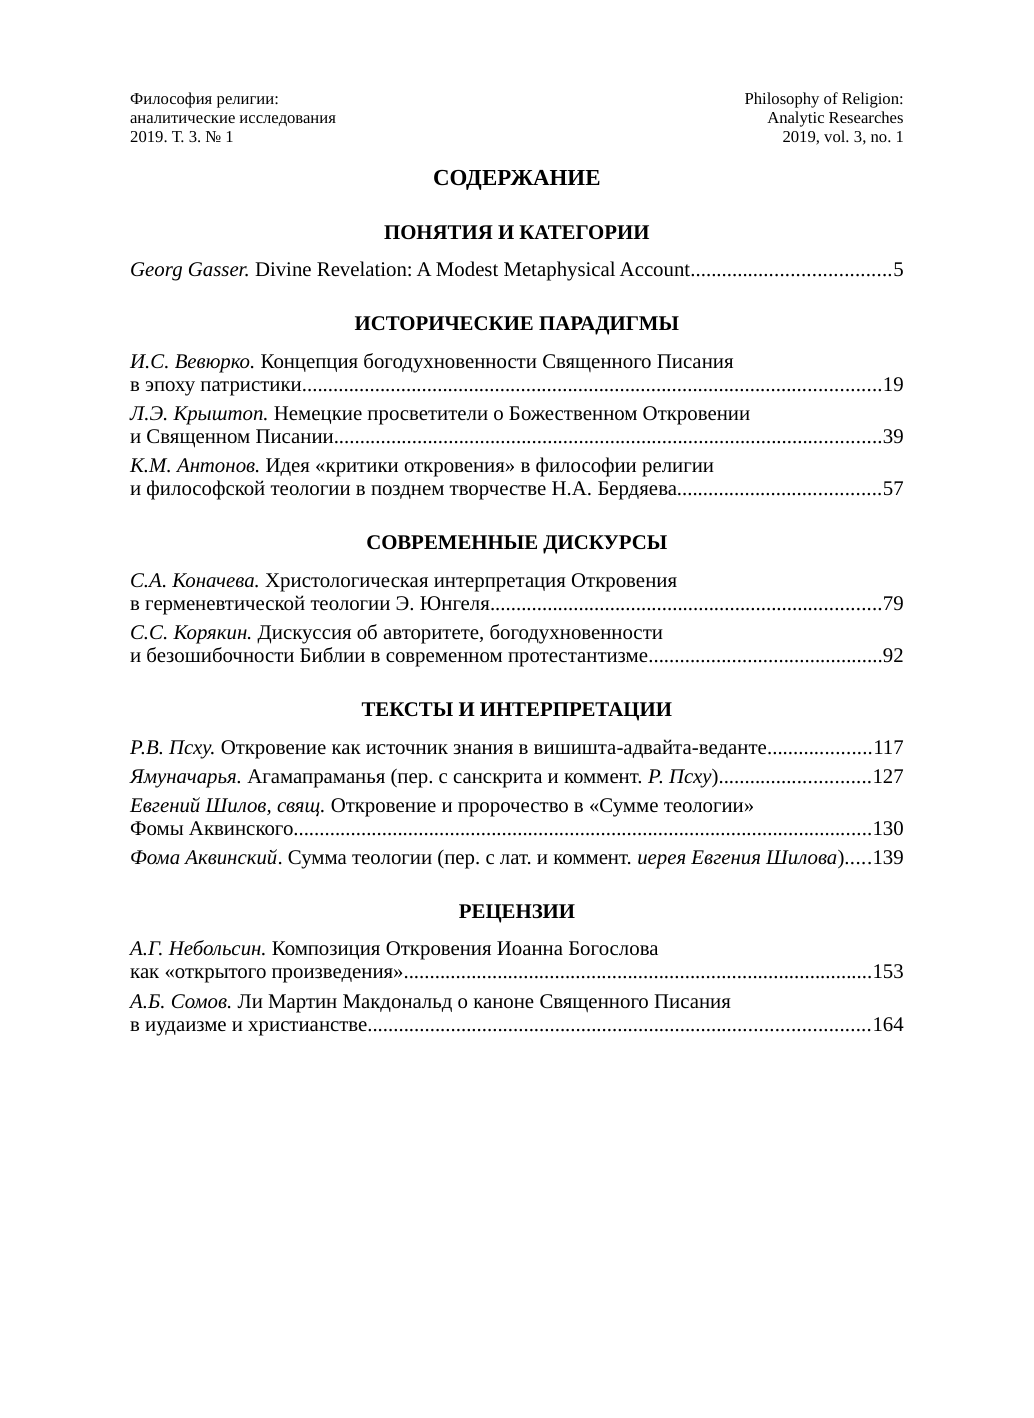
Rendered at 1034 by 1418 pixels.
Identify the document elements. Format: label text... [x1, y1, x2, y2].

text Понятия и категории [130, 219, 903, 244]
text С.А. Коначева. Христологическая интерпретация Откровения в герменевтической теологии Э. Юнгеля 79 [130, 569, 903, 615]
text А.Б. Сомов. Ли Мартин Макдональд о каноне Священного Писания в иудаизме и христианстве 164 [130, 989, 903, 1036]
text Р.В. Псху. Откровение как источник знания в вишишта-адвайта-веданте 117 [130, 736, 903, 759]
text Ямуначарья. Агамапраманья (пер. с санскрита и коммент. Р. Псху) 127 [130, 765, 903, 788]
text Евгений Шилов, свящ. Откровение и пророчество в «Сумме теологии» Фомы Аквинского 130 [130, 794, 903, 840]
text Л.Э. Крыштоп. Немецкие просветители о Божественном Откровении и Священном Писании 39 [130, 402, 903, 448]
text Современные дискурсы [130, 530, 903, 554]
text Тексты и интерпретации [130, 697, 903, 721]
text Фома Аквинский. Сумма теологии (пер. с лат. и коммент. иерея Евгения Шилова) 139 [130, 846, 903, 869]
text С.С. Корякин. Дискуссия об авторитете, богодухновенности и безошибочности Библии в современном протестантизме 92 [130, 621, 903, 667]
text Исторические парадигмы [130, 311, 903, 335]
text Рецензии [130, 898, 903, 923]
text А.Г. Небольсин. Композиция Откровения Иоанна Богослова как «открытого произведения» 153 [130, 937, 903, 984]
text И.С. Вевюрко. Концепция богодухновенности Священного Писания в эпоху патристики 19 [130, 350, 903, 396]
text Georg Gasser. Divine Revelation: A Modest Metaphysical Account 5 [130, 258, 903, 282]
text К.М. Антонов. Идея «критики откровения» в философии религии и философской теологии в позднем творчестве Н.А. Бердяева 57 [130, 454, 903, 501]
